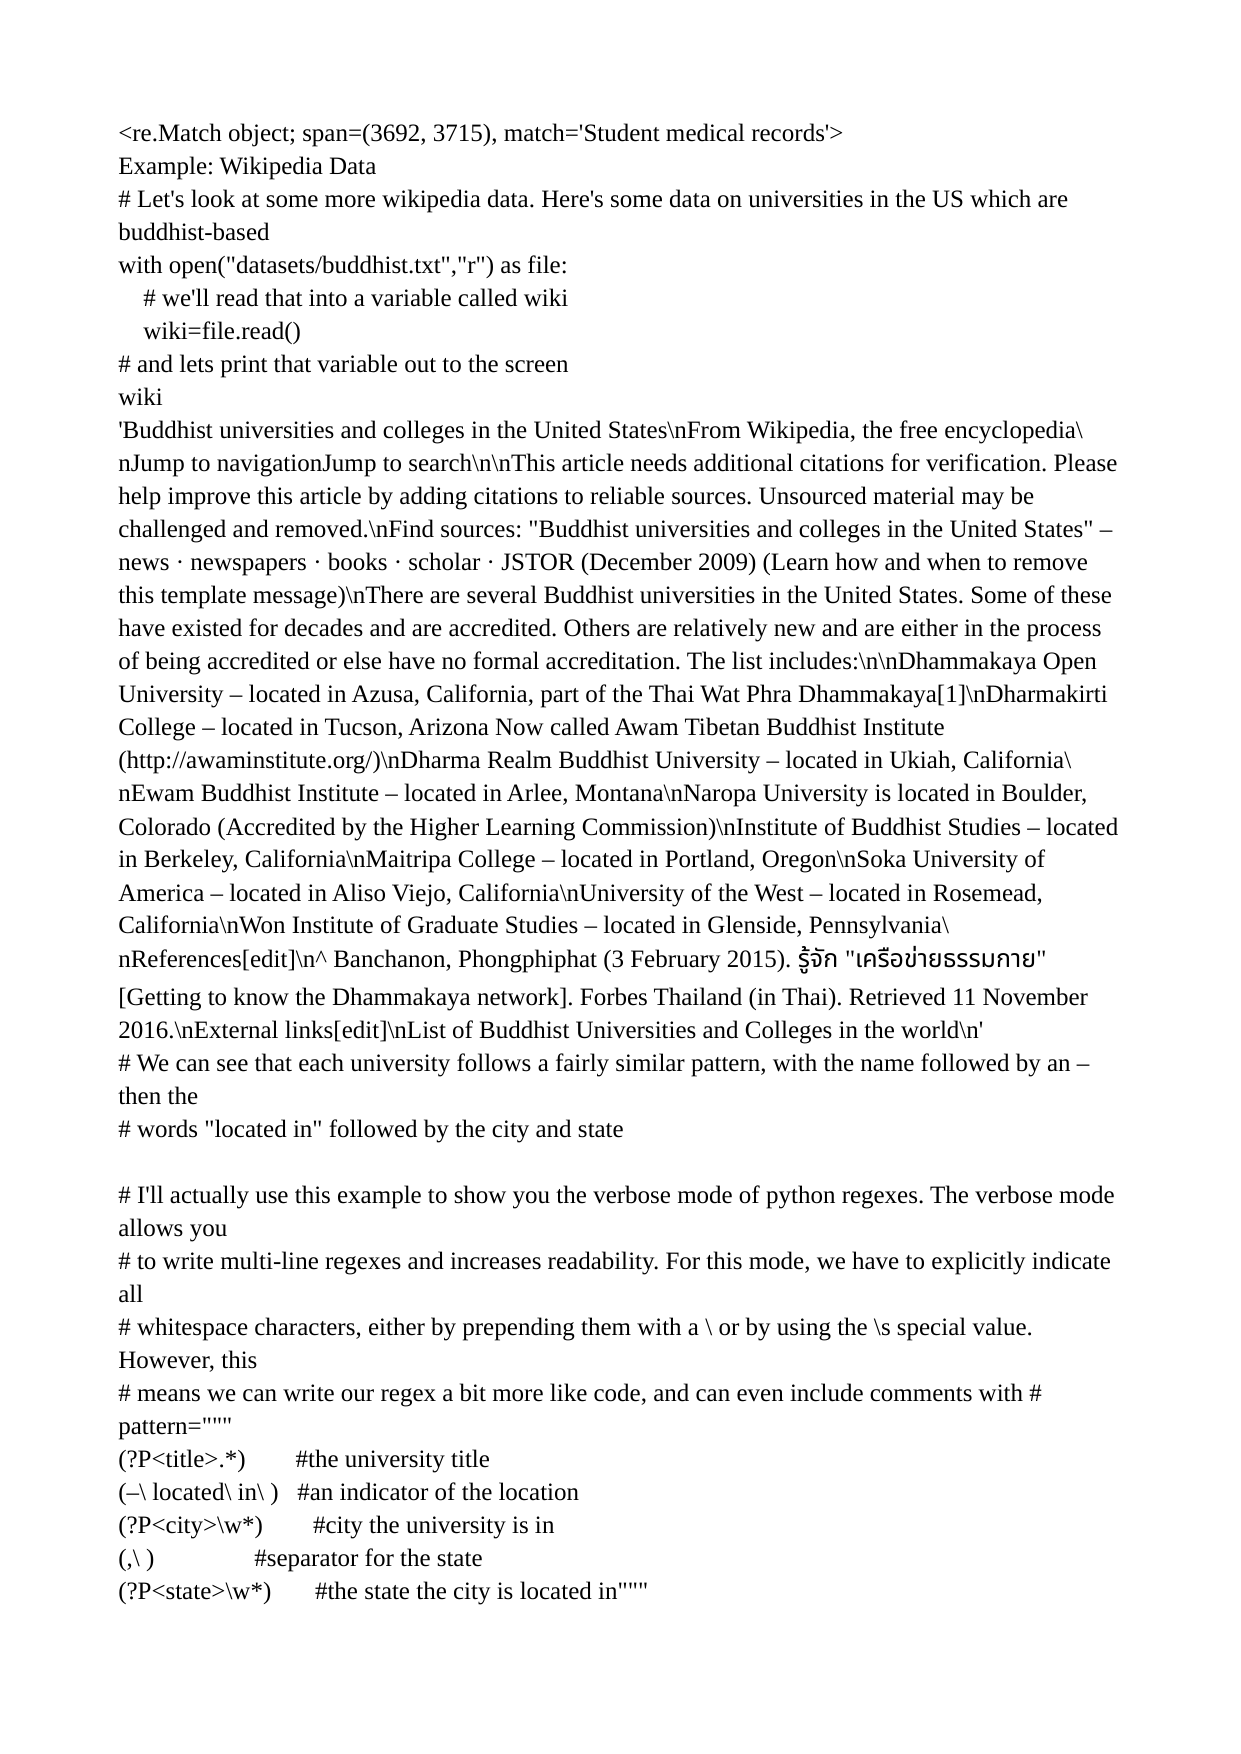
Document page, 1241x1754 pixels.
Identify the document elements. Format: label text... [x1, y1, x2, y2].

text # words "located in" followed by the city and state [118, 1114, 1122, 1143]
text # to write multi-line regexes and increases readability. For this mode, we have to explicitly indicate all [118, 1246, 1122, 1308]
text pattern=""" [118, 1411, 1122, 1440]
text # and lets print that variable out to the screen [118, 349, 1122, 378]
text # Let's look at some more wikipedia data. Here's some data on universities in the US which are buddhist-based [118, 184, 1122, 246]
text # means we can write our regex a bit more like code, and can even include comments with # [118, 1378, 1122, 1407]
text # We can see that each university follows a fairly similar pattern, with the name followed by an – then the [118, 1048, 1122, 1110]
text ​ [118, 1147, 1122, 1176]
text wiki=file.read() [118, 316, 1122, 345]
text # whitespace characters, either by prepending them with a \ or by using the \s special value. However, this [118, 1312, 1122, 1374]
text (,\ ) #separator for the state [118, 1543, 1122, 1572]
text (?P<title>.*) #the university title [118, 1444, 1122, 1473]
text # we'll read that into a variable called wiki [118, 283, 1122, 312]
text (?P<state>\w*) #the state the city is located in""" [118, 1576, 1122, 1605]
text <re.Match object; span=(3692, 3715), match='Student medical records'> [118, 118, 1122, 147]
text (–\ located\ in\ ) #an indicator of the location [118, 1477, 1122, 1506]
text (?P<city>\w*) #city the university is in [118, 1510, 1122, 1539]
text # I'll actually use this example to show you the verbose mode of python regexes. The verbose mode allows you [118, 1180, 1122, 1242]
text wiki [118, 382, 1122, 411]
text 'Buddhist universities and colleges in the United States\nFrom Wikipedia, the free encyclopedia\nJump to navigationJump to search\n\nThis article needs additional citations for verification. Please help improve this article by adding citations to reliable sources. Unsourced material may be challenged and removed.\nFind sources: "Buddhist universities and colleges in the United States" – news · newspapers · books · scholar · JSTOR (December 2009) (Learn how and when to remove this template message)\nThere are several Buddhist universities in the United States. Some of these have existed for decades and are accredited. Others are relatively new and are either in the process of being accredited or else have no formal accreditation. The list includes:\n\nDhammakaya Open University – located in Azusa, California, part of the Thai Wat Phra Dhammakaya[1]\nDharmakirti College – located in Tucson, Arizona Now called Awam Tibetan Buddhist Institute (http://awaminstitute.org/)\nDharma Realm Buddhist University – located in Ukiah, California\nEwam Buddhist Institute – located in Arlee, Montana\nNaropa University is located in Boulder, Colorado (Accredited by the Higher Learning Commission)\nInstitute of Buddhist Studies – located in Berkeley, California\nMaitripa College – located in Portland, Oregon\nSoka University of America – located in Aliso Viejo, California\nUniversity of the West – located in Rosemead, California\nWon Institute of Graduate Studies – located in Glenside, Pennsylvania\nReferences[edit]\n^ Banchanon, Phongphiphat (3 February 2015). รู้จัก "เครือข่ายธรรมกาย" [Getting to know the Dhammakaya network]. Forbes Thailand (in Thai). Retrieved 11 November 2016.\nExternal links[edit]\nList of Buddhist Universities and Colleges in the world\n' [118, 415, 1122, 1044]
text with open("datasets/buddhist.txt","r") as file: [118, 250, 1122, 279]
text Example: Wikipedia Data [118, 151, 1122, 180]
